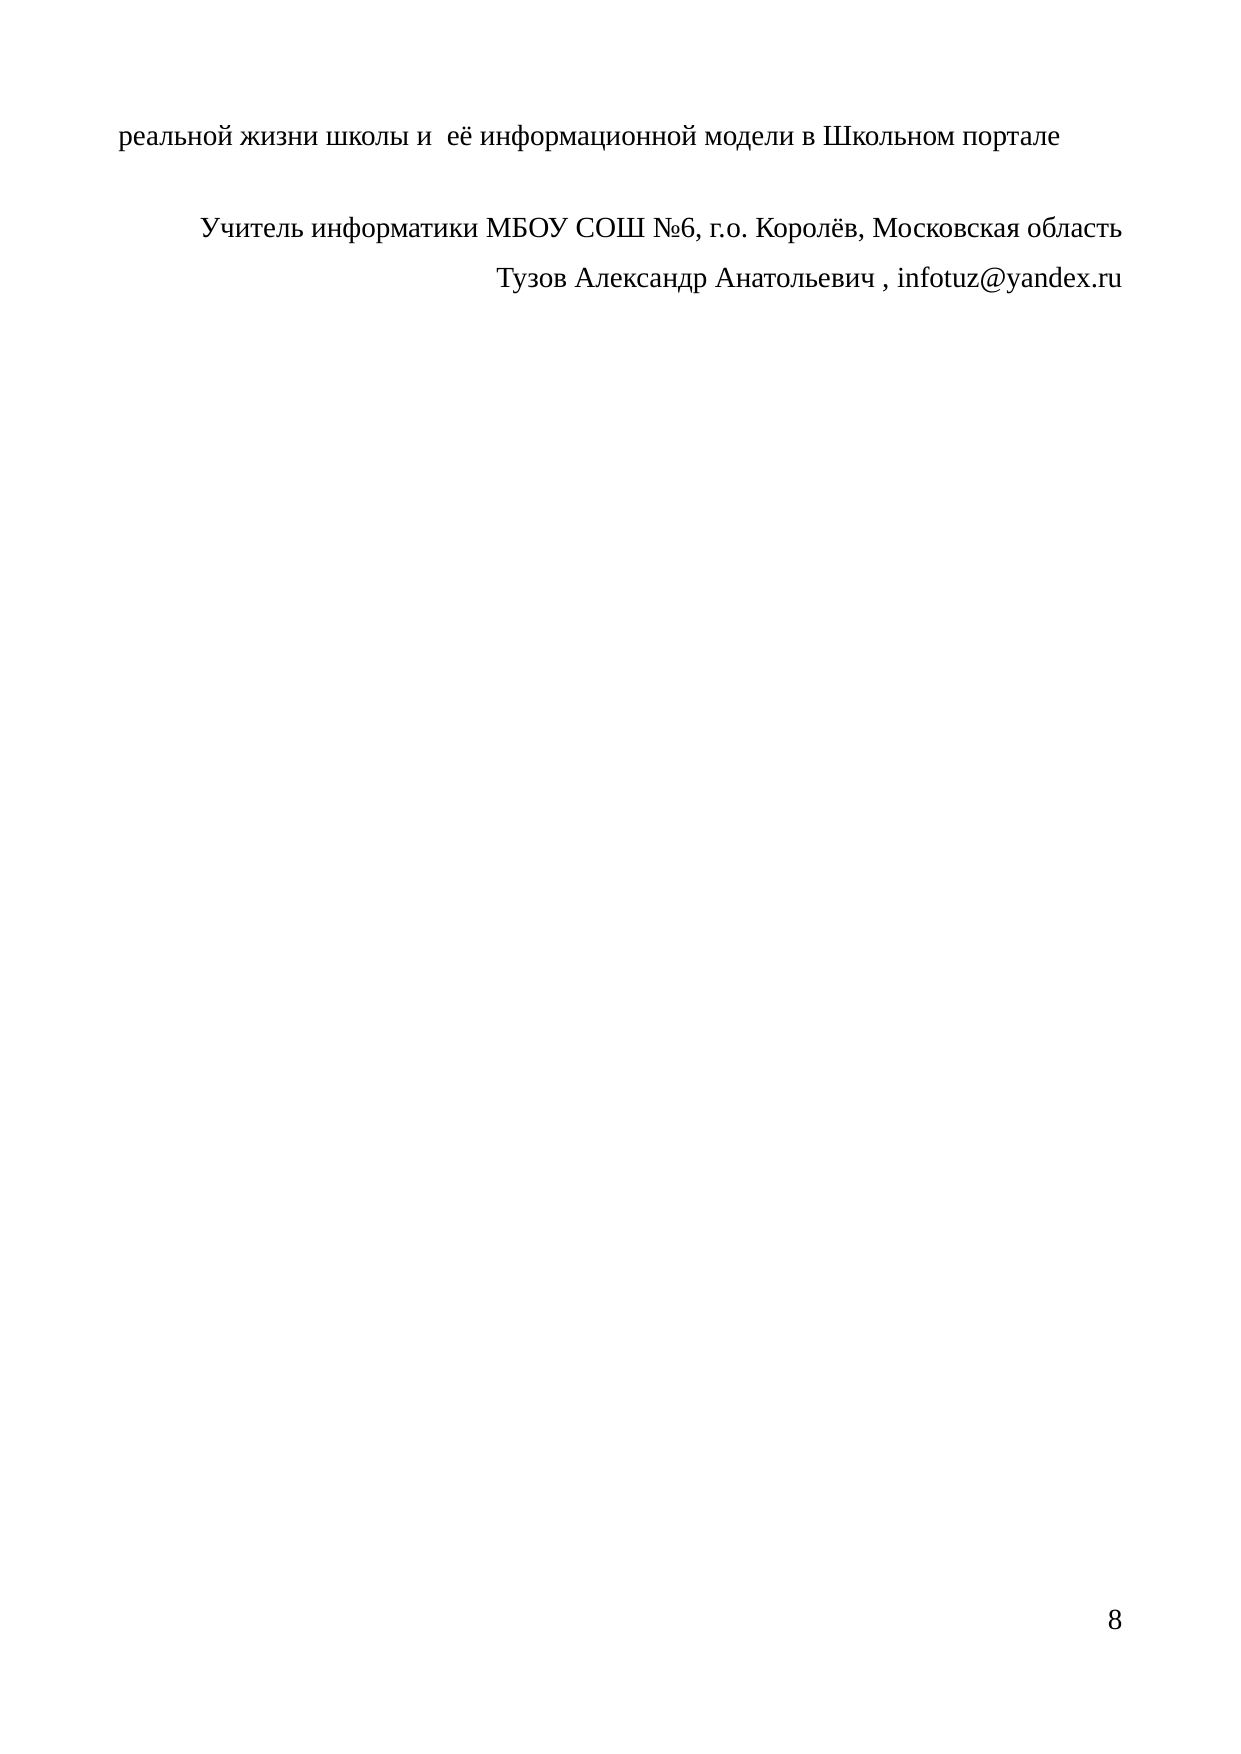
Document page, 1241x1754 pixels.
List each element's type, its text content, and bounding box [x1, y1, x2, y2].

text реальной жизни школы и её информационной модели в Школьном портале [118, 118, 1122, 152]
text Учитель информатики МБОУ СОШ №6, г.o. Королёв, Московская область Тузов Александр Анатольевич , infotuz@yandex.ru [118, 210, 1122, 294]
